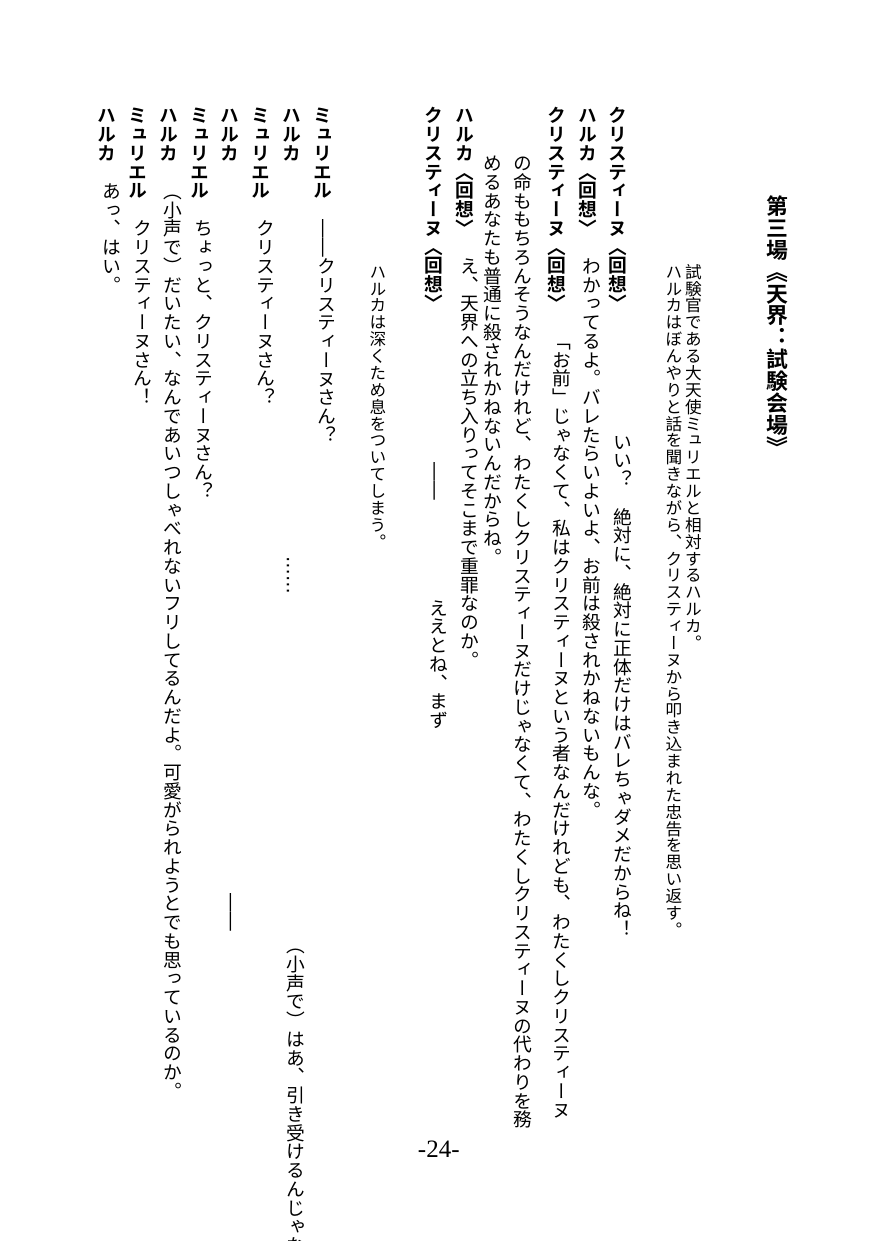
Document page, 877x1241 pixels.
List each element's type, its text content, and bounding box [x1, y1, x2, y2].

text ハルカ （小声で）でも断ると、あのエミリーとかいうやつ、なにをするかわかったもんじゃ―― [213, 106, 244, 1134]
title 第三場《天界：試験会場》 [763, 195, 788, 1134]
text クリスティーヌ〈回想〉 「お前」じゃなくて、私はクリスティーヌという者なんだけれども、わたくしクリスティーヌの命ももちろんそうなんだけれど、わたくしクリスティーヌだけじゃなくて、わたくしクリスティーヌの代わりを務めるあなたも普通に殺されかねないんだからね。 [478, 106, 571, 1134]
text ミュリエル クリスティーヌさん！ [121, 106, 152, 1134]
text ハルカ （小声で）はあ、引き受けるんじゃなかった…… [274, 106, 305, 1134]
text ミュリエル クリスティーヌさん？ [244, 106, 274, 1134]
text クリスティーヌ〈回想〉 いい？ 絶対に、絶対に正体だけはバレちゃダメだからね！ [601, 106, 632, 1134]
text ミュリエル ちょっと、クリスティーヌさん？ [182, 106, 213, 1134]
text ミュリエル ――クリスティーヌさん？ [305, 106, 336, 1134]
text ハルカ〈回想〉 わかってるよ。バレたらいよいよ、お前は殺されかねないもんな。 [571, 106, 601, 1134]
text ハルカは深くため息をついてしまう。 [367, 239, 386, 1134]
text ハルカ〈回想〉 え、天界への立ち入りってそこまで重罪なのか。 [448, 106, 478, 1134]
text 試験官である大天使ミュリエルと相対するハルカ。 [682, 239, 701, 1134]
text ハルカはぼんやりと話を聞きながら、クリスティーヌから叩き込まれた忠告を思い返す。 [663, 239, 682, 1134]
text クリスティーヌ〈回想〉 ええとね、まず―― [417, 106, 448, 1134]
text ハルカ あっ、はい。 [90, 106, 121, 1134]
text ハルカ （小声で）だいたい、なんであいつしゃべれないフリしてるんだよ。可愛がられようとでも思っているのか。 [152, 106, 182, 1134]
